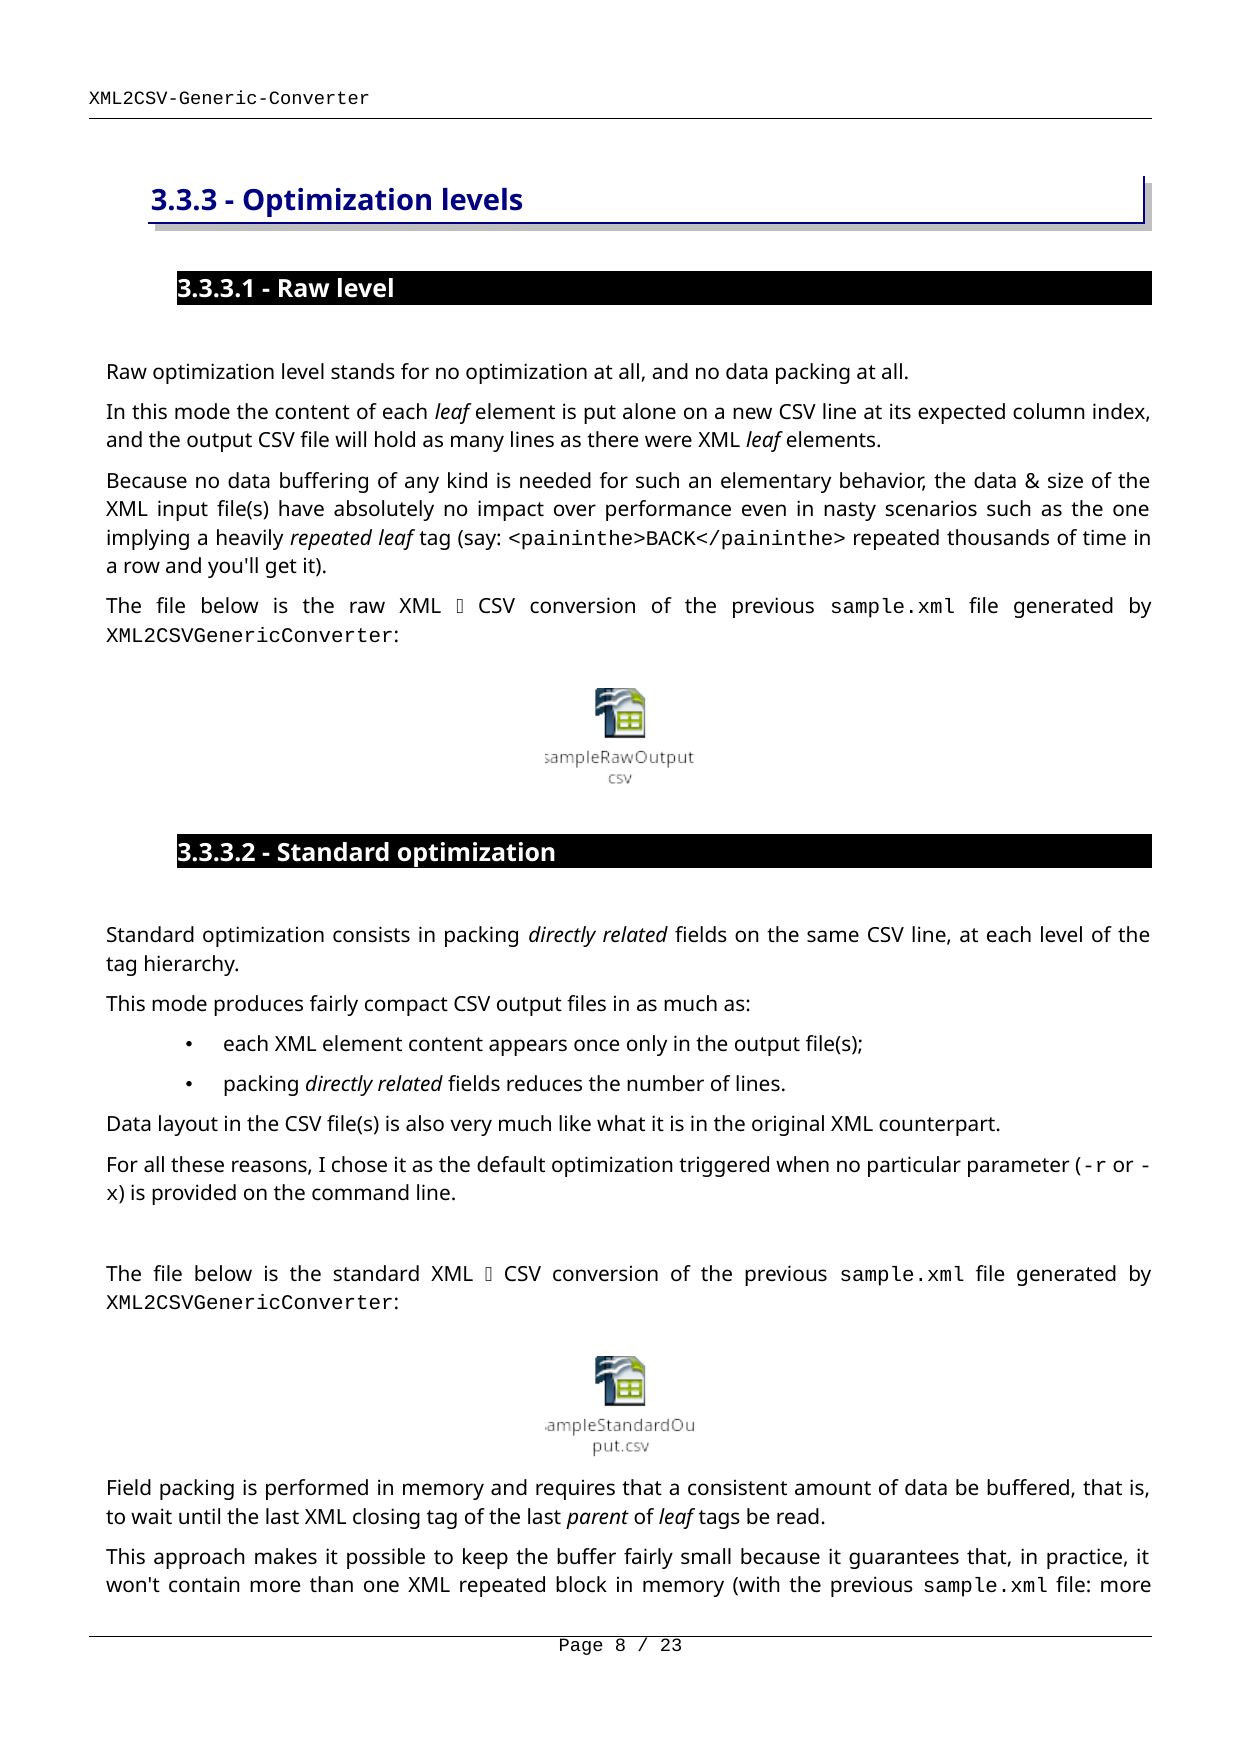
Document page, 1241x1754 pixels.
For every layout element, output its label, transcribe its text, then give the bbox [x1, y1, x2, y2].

subtitle Optimization levels [148, 176, 1143, 222]
text The file below is the raw XML _ CSV conversion of the previous sample.xml file generated by XML2CSVGenericConverter: [106, 591, 1152, 648]
text Data layout in the CSV file(s) is also very much like what it is in the original XML counterpart. [106, 1109, 1152, 1138]
text Field packing is performed in memory and requires that a consistent amount of data be buffered, that is, to wait until the last XML closing tag of the last parent of leaf tags be read. [106, 1368, 1152, 1530]
text Because no data buffering of any kind is needed for such an elementary behavior, the data & size of the XML input file(s) have absolutely no impact over performance even in nasty scenarios such as the one implying a heavily repeated leaf tag (say: <paininthe>BACK</paininthe> repeated thousands of time in a row and you'll get it). [106, 466, 1152, 579]
list packing directly related fields reduces the number of lines. [185, 1069, 1152, 1098]
text Raw optimization level stands for no optimization at all, and no data packing at all. [106, 357, 1152, 385]
subtitle Standard optimization [177, 834, 1152, 868]
text This approach makes it possible to keep the buffer fairly small because it guarantees that, in practice, it won't contain more than one XML repeated block in memory (with the previous sample.xml file: more [106, 1542, 1152, 1599]
list each XML element content appears once only in the output file(s); [185, 1029, 1152, 1058]
subtitle Raw level [177, 271, 1152, 305]
text In this mode the content of each leaf element is put alone on a new CSV line at its expected column index, and the output CSV file will hold as many lines as there were XML leaf elements. [106, 397, 1152, 454]
text This mode produces fairly compact CSV output files in as much as: [106, 989, 1152, 1017]
text The file below is the standard XML _ CSV conversion of the previous sample.xml file generated by XML2CSVGenericConverter: [106, 1259, 1152, 1316]
text Standard optimization consists in packing directly related fields on the same CSV line, at each level of the tag hierarchy. [106, 920, 1152, 977]
text For all these reasons, I chose it as the default optimization triggered when no particular parameter (-r or -x) is provided on the command line. [106, 1150, 1152, 1207]
